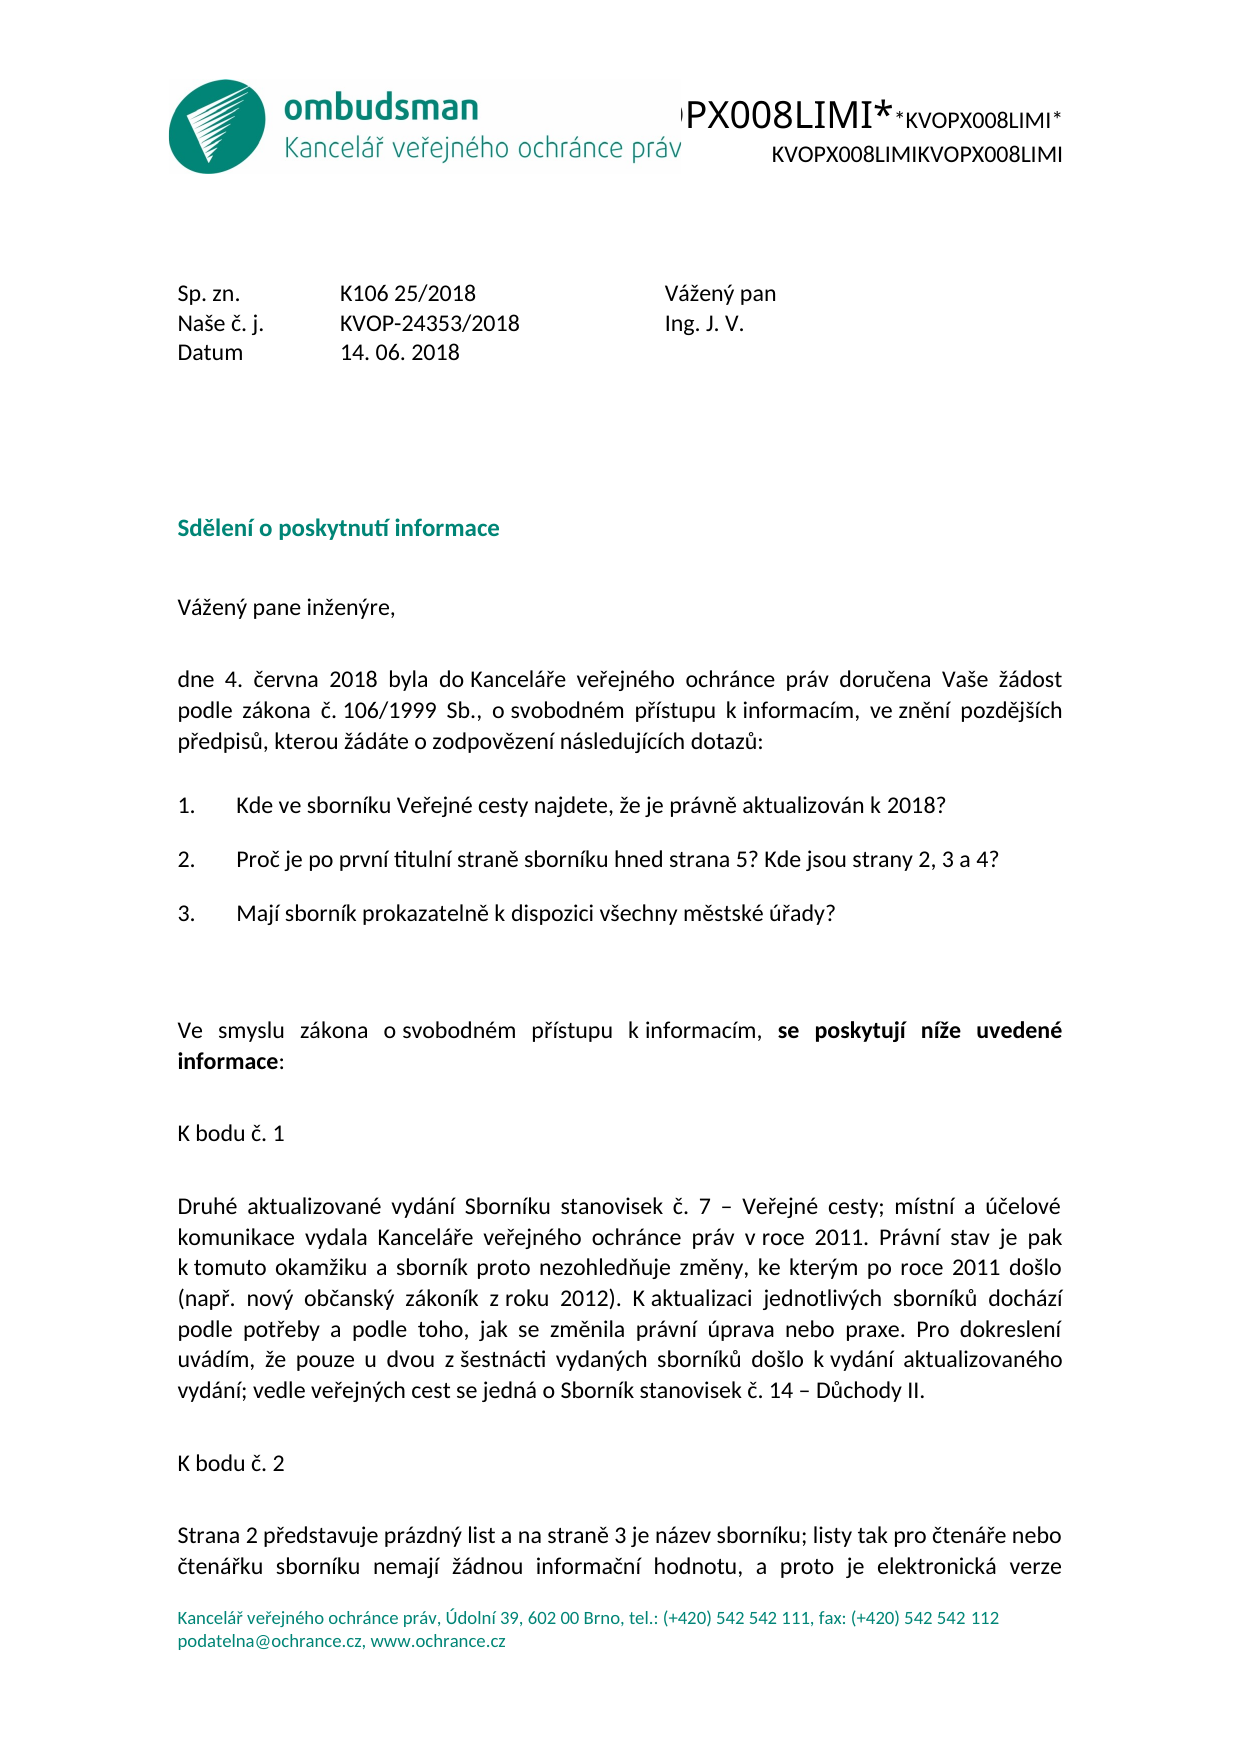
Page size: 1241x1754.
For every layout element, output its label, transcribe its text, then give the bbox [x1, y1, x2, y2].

table_header Sp. zn. Naše č. j. Datum [177, 220, 340, 513]
list Kde ve sborníku Veřejné cesty najdete, že je právně aktualizován k 2018? [177, 790, 1063, 819]
text Strana 2 představuje prázdný list a na straně 3 je název sborníku; listy tak pro čtenáře nebo čtenářku sborníku nemají žádnou informační hodnotu, a proto je elektronická verze [177, 1520, 1063, 1580]
subtitle Sdělení o poskytnutí informace [177, 513, 1063, 543]
text dne 4. června 2018 byla do Kanceláře veřejného ochránce práv doručena Vaše žádost podle zákona č. 106/1999 Sb., o svobodném přístupu k informacím, ve znění pozdějších předpisů, kterou žádáte o zodpovězení následujících dotazů: [177, 664, 1063, 755]
list Mají sborník prokazatelně k dispozici všechny městské úřady? [177, 898, 1063, 928]
table_header Vážený pan Ing. J. V. [665, 220, 1085, 513]
text K bodu č. 2 [177, 1448, 1063, 1477]
list Proč je po první titulní straně sborníku hned strana 5? Kde jsou strany 2, 3 a 4? [177, 844, 1063, 873]
text K bodu č. 1 [177, 1118, 1063, 1148]
text Vážený pane inženýre, [177, 592, 1063, 621]
text Ve smyslu zákona o svobodném přístupu k informacím, se poskytují níže uvedené informace: [177, 1015, 1063, 1075]
text Druhé aktualizované vydání Sborníku stanovisek č. 7 – Veřejné cesty; místní a účelové komunikace vydala Kanceláře veřejného ochránce práv v roce 2011. Právní stav je pak k tomuto okamžiku a sborník proto nezohledňuje změny, ke kterým po roce 2011 došlo (např. nový občanský zákoník z roku 2012). K aktualizaci jednotlivých sborníků dochází podle potřeby a podle toho, jak se změnila právní úprava nebo praxe. Pro dokreslení uvádím, že pouze u dvou z šestnácti vydaných sborníků došlo k vydání aktualizovaného vydání; vedle veřejných cest se jedná o Sborník stanovisek č. 14 – Důchody II. [177, 1191, 1063, 1404]
table_header K106 25/2018 KVOP-24353/2018 14. 06. 2018 [340, 220, 664, 513]
